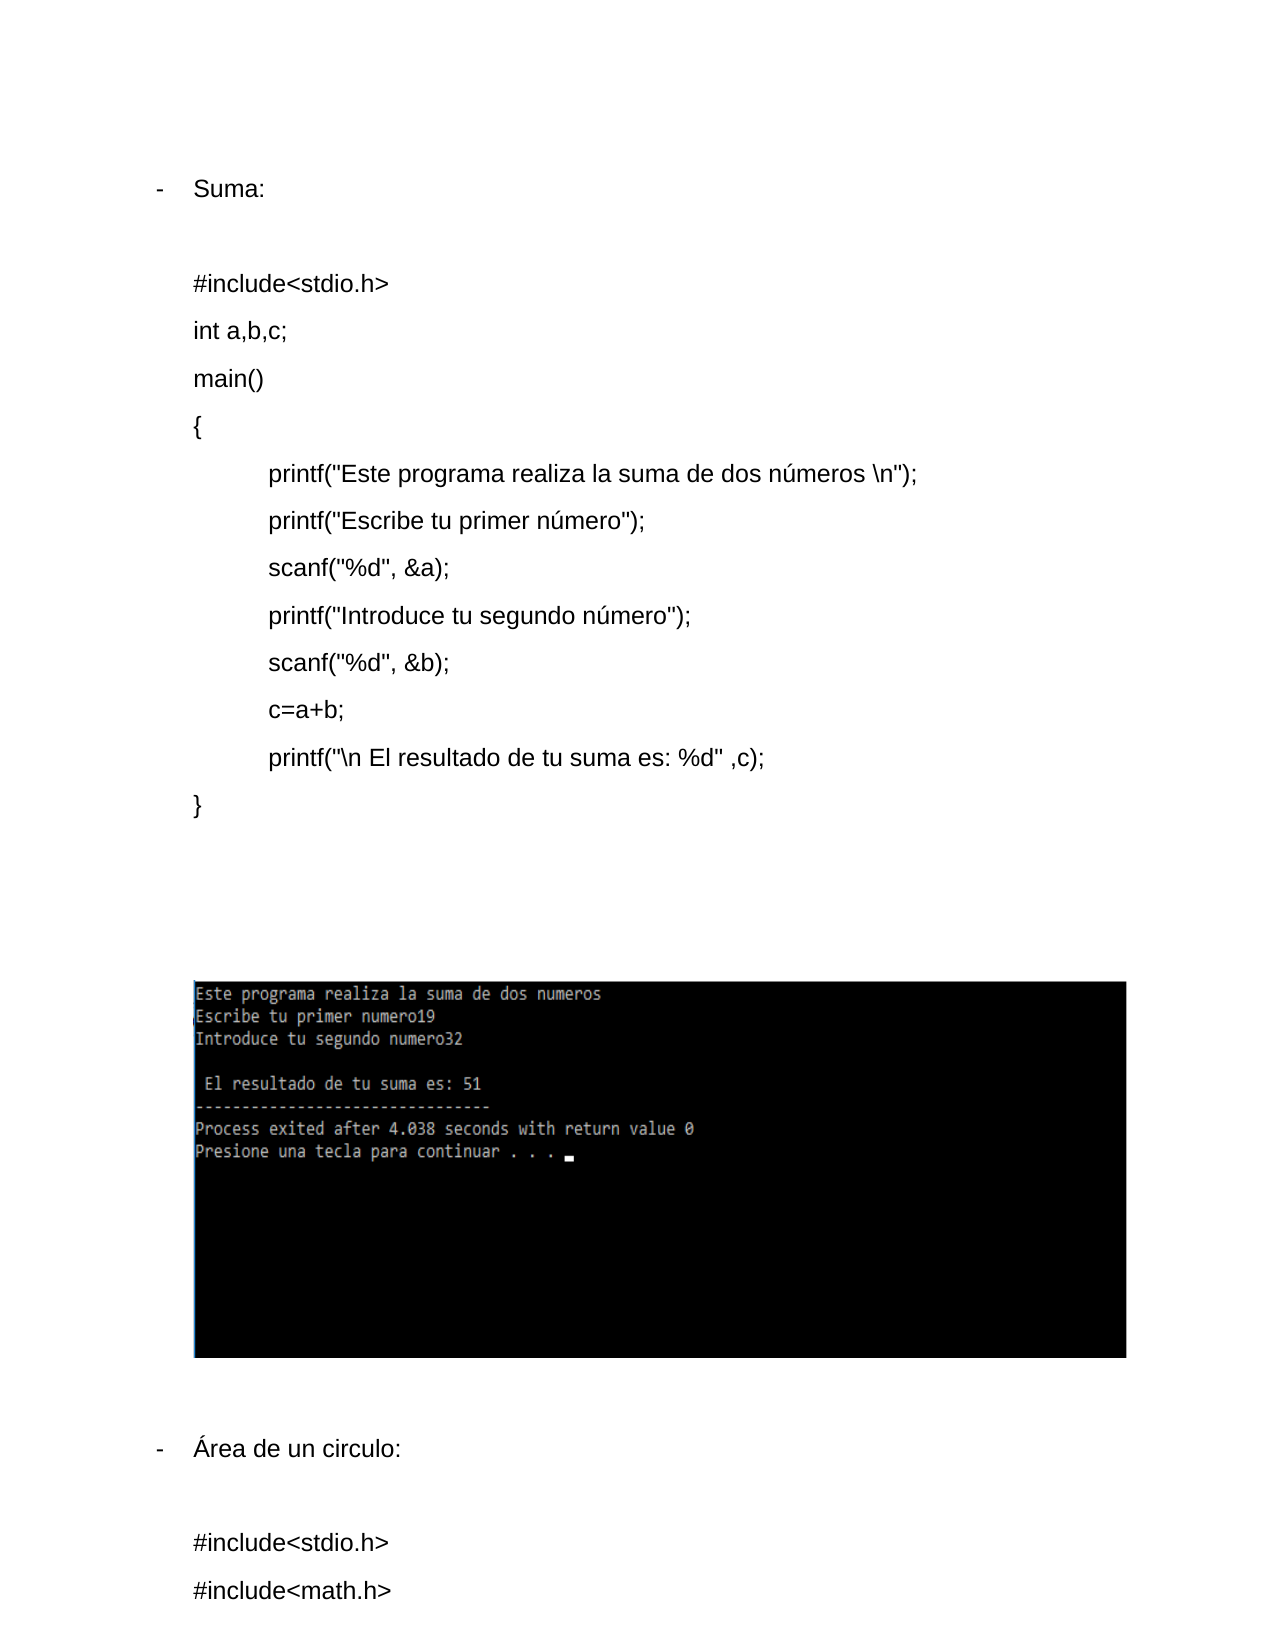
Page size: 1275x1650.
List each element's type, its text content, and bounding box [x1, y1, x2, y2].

list scanf("%d", &b); [193, 648, 1205, 677]
list #include<math.h> [193, 1576, 1205, 1604]
list } [193, 790, 1205, 819]
list printf("Este programa realiza la suma de dos números \n"); [193, 458, 1205, 487]
list int a,b,c; [193, 316, 1205, 345]
list Área de un circulo: [156, 1433, 1205, 1462]
list printf("Escribe tu primer número"); [193, 506, 1205, 535]
list Suma: [156, 174, 1205, 203]
list scanf("%d", &a); [193, 553, 1205, 582]
list printf("\n El resultado de tu suma es: %d" ,c); [193, 743, 1205, 772]
list c=a+b; [193, 696, 1205, 724]
list #include<stdio.h> [193, 269, 1205, 298]
list #include<stdio.h> [193, 1528, 1205, 1557]
list main() [193, 364, 1205, 392]
list printf("Introduce tu segundo número"); [193, 601, 1205, 629]
list { [193, 411, 1205, 440]
